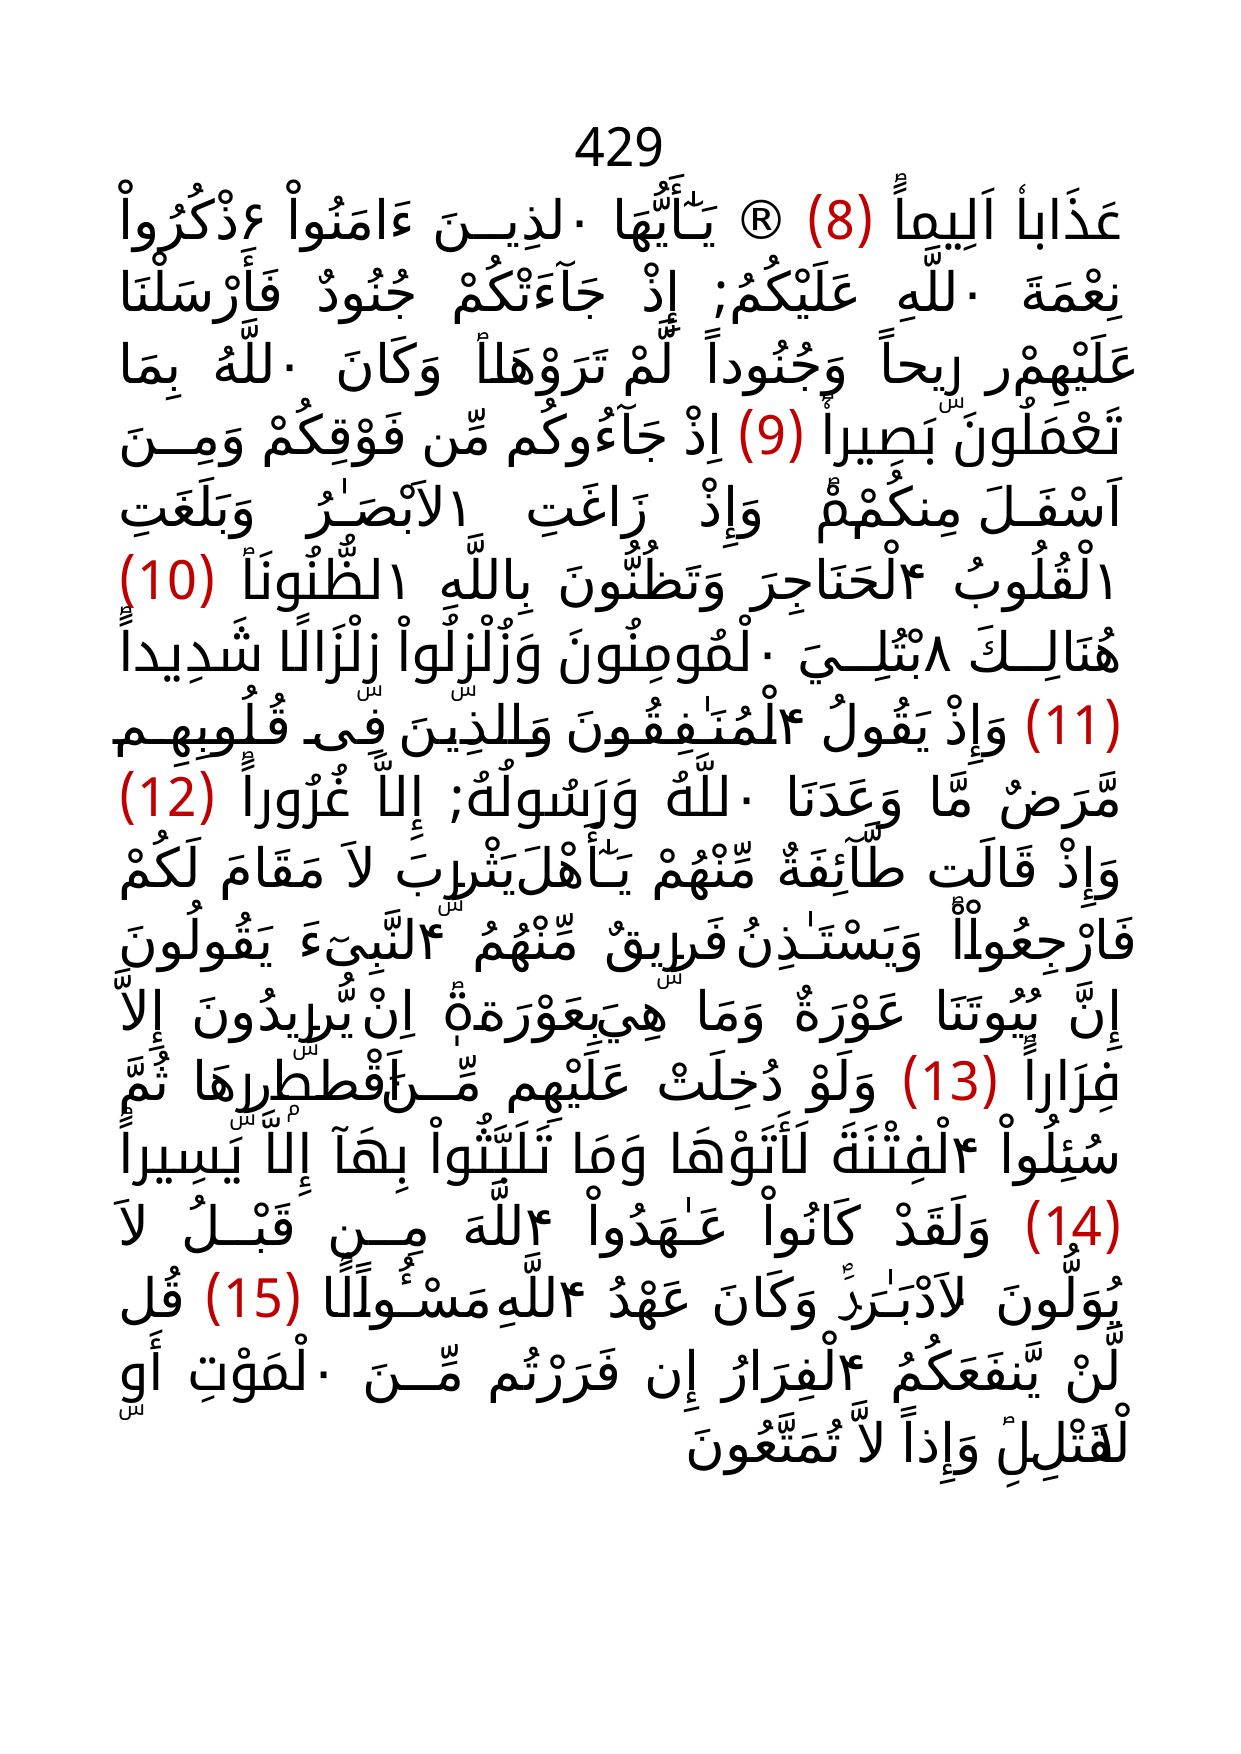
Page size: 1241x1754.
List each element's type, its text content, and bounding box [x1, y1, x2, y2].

text 429 [118, 118, 1122, 189]
text عَذَاباٗ اَلِيماًؐ (8) ® يَـٰٓأَيُّهَا ۰لذِيــنَ ءَامَنُواْ ۶ذْكُرُواْ نِعْمَةَ ۰للَّهِ عَلَيْكُمُ; إِذْ جَآءَتْكُمْ جُنُودٌ فَأَرْسَلْنَا عَلَيْهِمْ رۣيحاً وَجُنُوداً لَّمْ تَرَوْهَاؐ وَكَانَ ۰للَّهُ بِمَا تَعْمَلُونَ بَصِيراٗؐ (9) اِذْ جَآءُوكُم مِّن فَوْقِكُمْ وَمِــنَ اَسْفَـلَ مِنكُمْؐ وَإِذْ زَاغَتِ ۱لاَبْصَـٰرُ وَبَلَغَتِ ۱لْقُلُوبُ ۴لْحَنَاجِرَ وَتَظُنُّونَ بِاللَّهِ ۱لظُّنُونَاؐ (10) هُنَالِــكَ ۸بْتُلِــيَ ۰لْمُومِنُونَ وَزُلْزۣلُواْ زۣلْزَالًا شَدِيداًؐ (11) وَإِذْ يَقُولُ ۴لْمُنَـٰفِقُونَ وَالذِينَ فِى قُلُوبِهِم مَّرَضٌ مَّا وَعَدَنَا ۰للَّهُ وَرَسُولُهُ; إِلاَّ غُرُوراًؐ (12) وَإِذْ قَالَت طَّآئِفَةٌ مِّنْهُمْ يَـٰٓأَهْلَ يَثْرۣبَ لاَ مَقَامَ لَكُمْ فَارْجِعُواْؐ وَيَسْتَـٰذِنُ فَرۣيقٌ مِّنْهُمُ ۴لنَّبِىٓءَ يَقُولُونَ إِنَّ بُيُوتَنَا عَوْرَةٌ وَمَا هِيَ بِعَوْرَةٖؐ اِنْ يُّرۣيدُونَ إِلاَّ فِرَاراًؐ (13) وَلَوْ دُخِلَتْ عَلَيْهِم مِّــنَ اَقْطۭارۣهَا ثُمَّ سُئِلُواْ ۴لْفِتْنَةَ لَأَتَوْهَا وَمَا تَلَبَّثُواْ بِهَآ إِلاَّ يَسِيراًؐ (14) وَلَقَدْ كَانُواْ عَـٰهَدُواْ ۴للَّهَ مِــن قَبْــلُ لاَ يُوَلُّونَ ۰لاَدْبَـٰرَؐ وَكَانَ عَهْدُ ۴للَّهِ مَسْـُٔولًؐا (15) قُل لَّنْ يَّنفَعَكُمُ ۴لْفِرَارُ إِن فَرَرْتُم مِّــنَ ۰لْمَوْتِ أَوۣ ۱لْقَتْلِؐ وَإِذاً لاَّ تُمَتَّعُونَ [118, 189, 1122, 1485]
